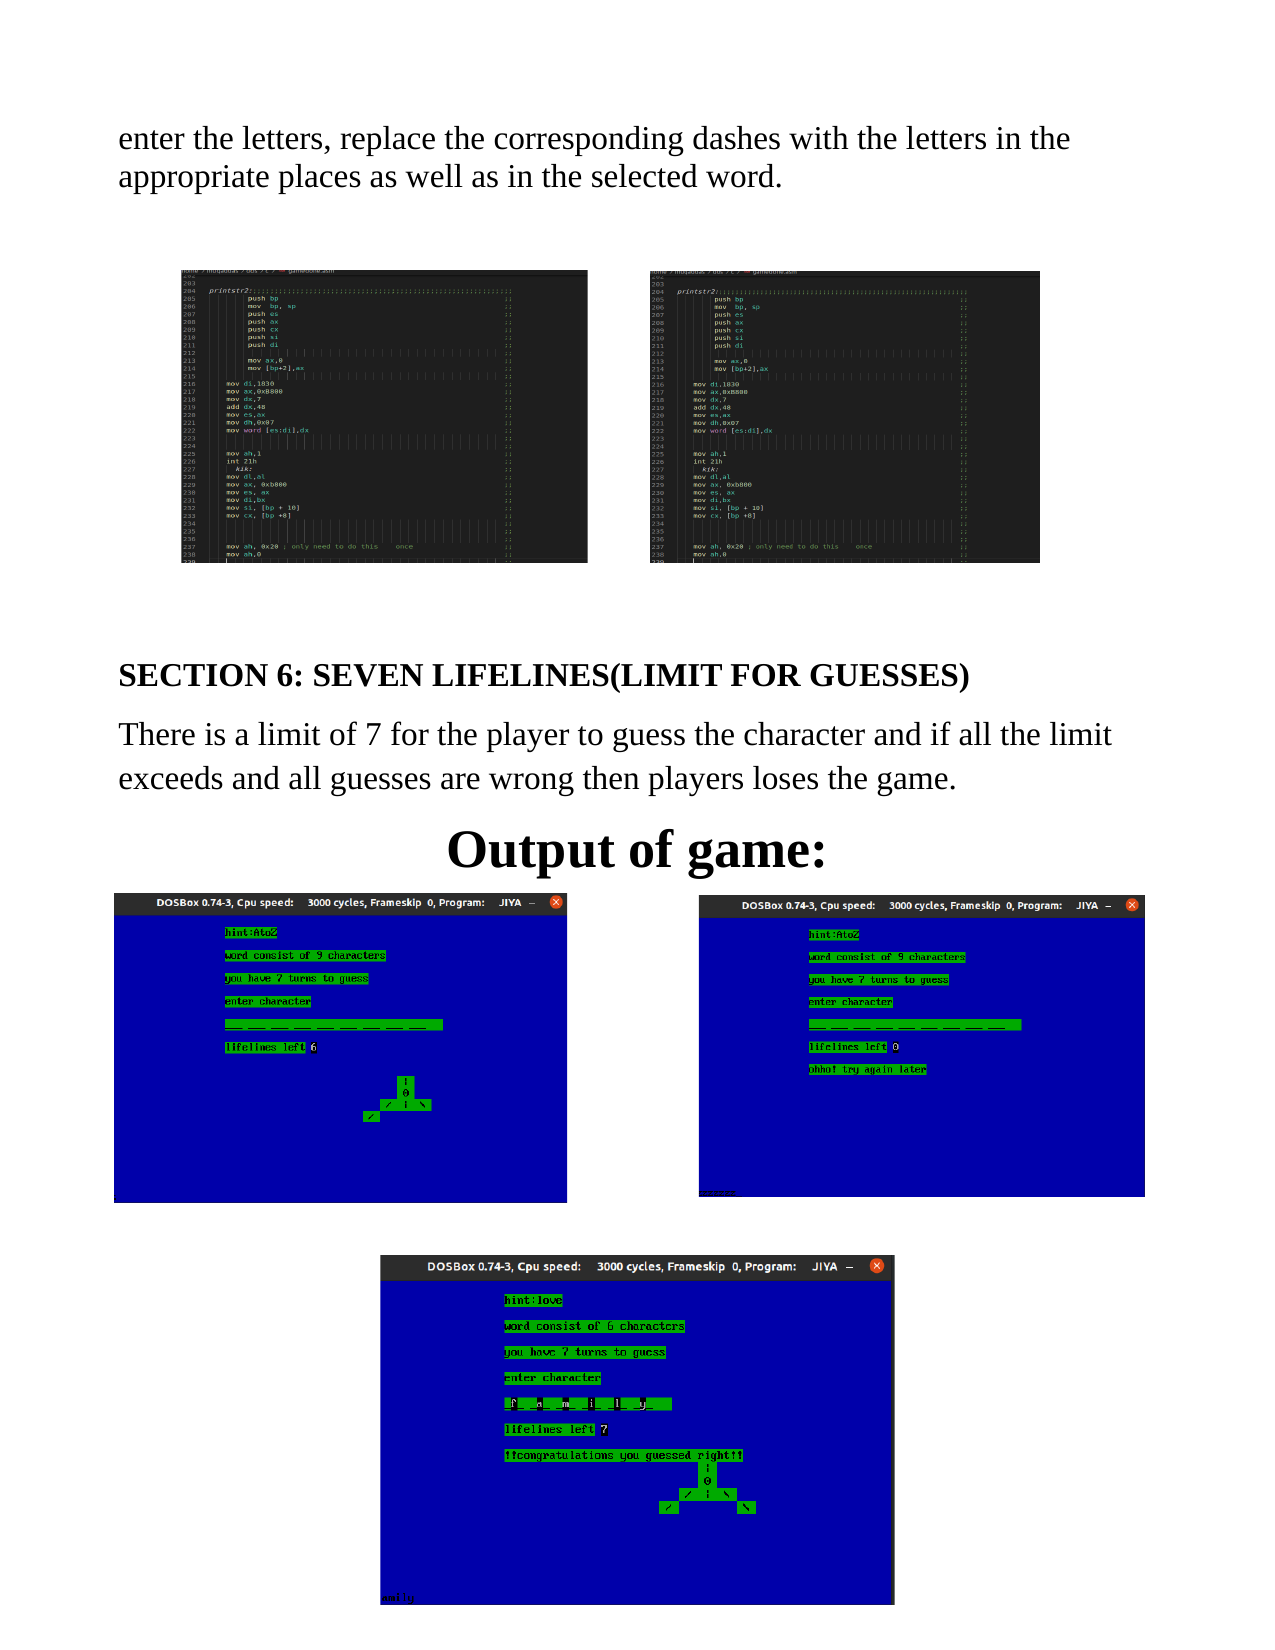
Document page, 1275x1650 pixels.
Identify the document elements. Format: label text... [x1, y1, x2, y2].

picture [650, 271, 1040, 563]
text Output of game: [118, 817, 1157, 879]
picture [114, 893, 568, 1203]
text There is a limit of 7 for the player to guess the character and if all the limit exceeds and all guesses are wrong then players loses the game. [118, 714, 1157, 797]
picture [380, 1255, 895, 1605]
picture [698, 895, 1145, 1197]
text enter the letters, replace the corresponding dashes with the letters in the appropriate places as well as in the selected word. [118, 118, 1157, 195]
picture [181, 270, 588, 563]
text SECTION 6: SEVEN LIFELINES(LIMIT FOR GUESSES) [118, 656, 1157, 694]
